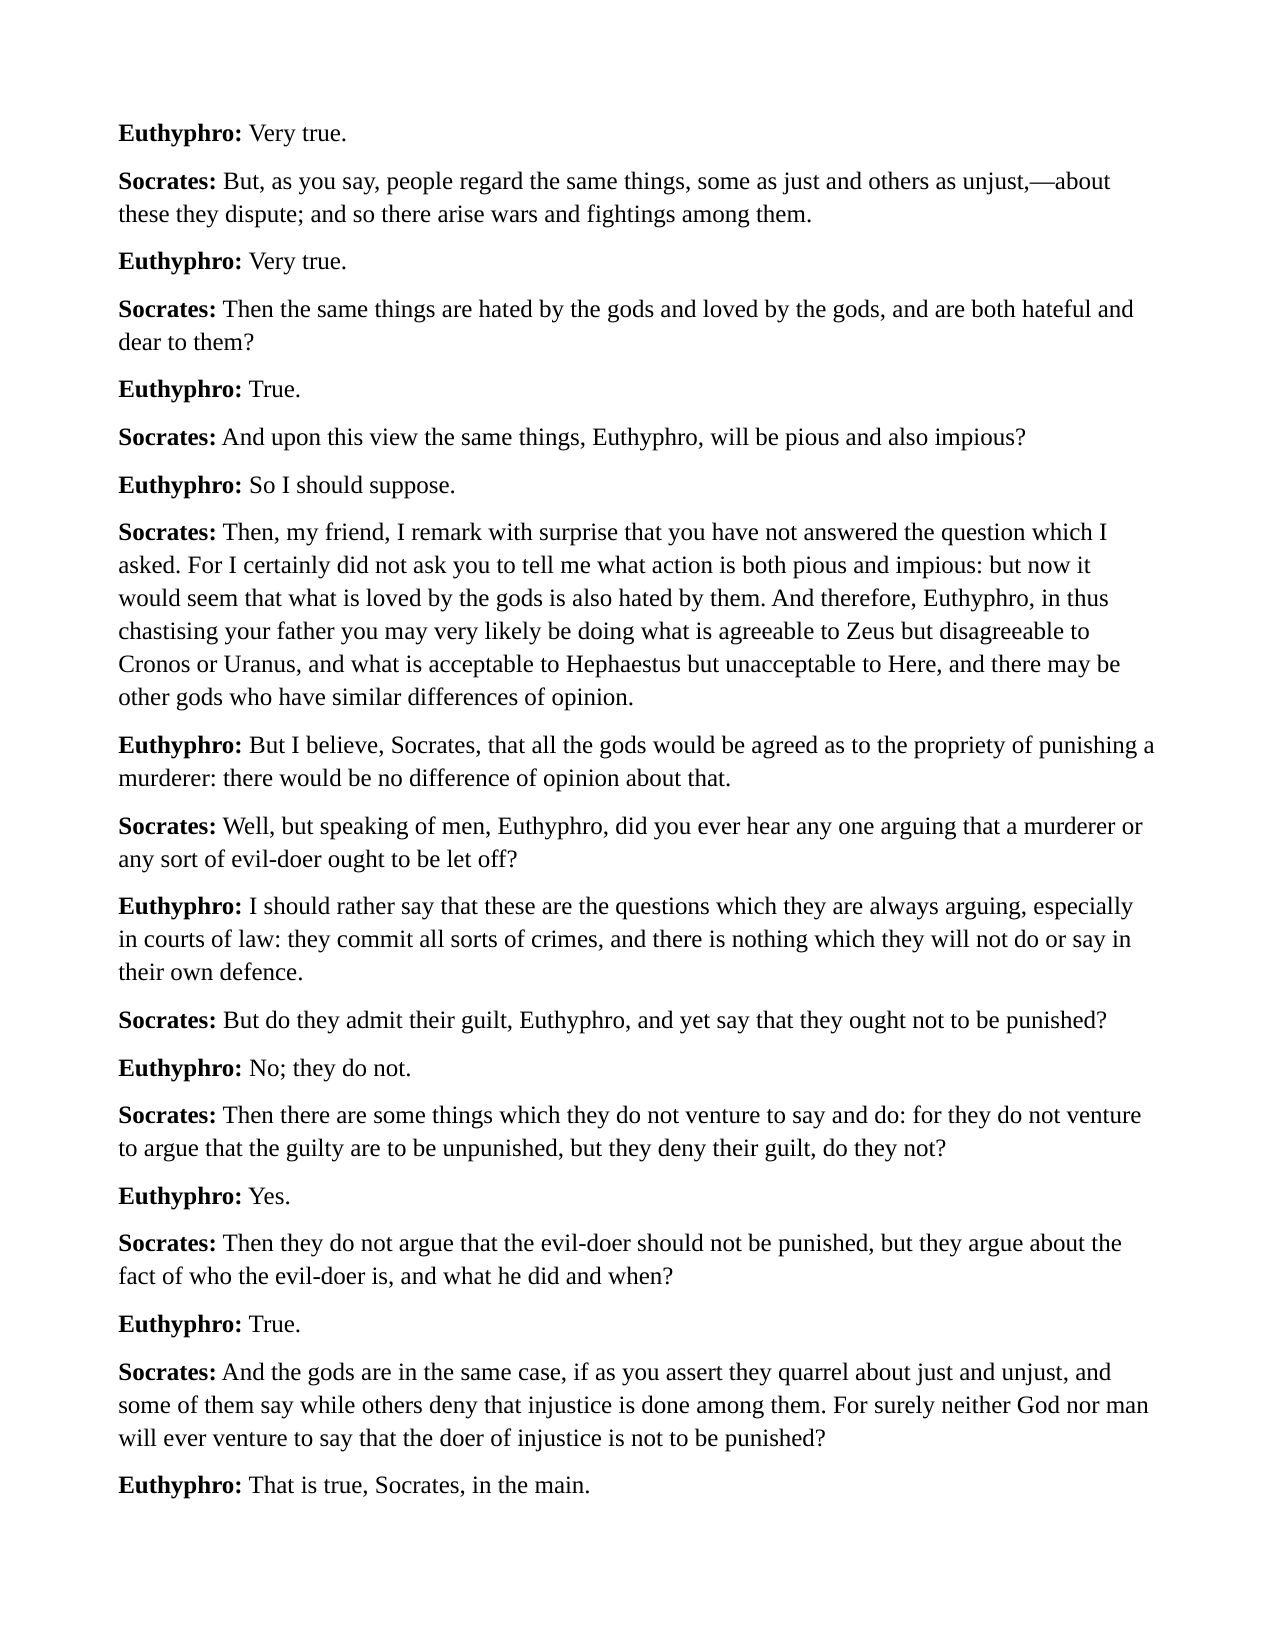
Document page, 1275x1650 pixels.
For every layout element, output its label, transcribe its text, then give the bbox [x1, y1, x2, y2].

text Euthyphro: But I believe, Socrates, that all the gods would be agreed as to the propriety of punishing a murderer: there would be no difference of opinion about that. [118, 730, 1157, 792]
text Socrates: And the gods are in the same case, if as you assert they quarrel about just and unjust, and some of them say while others deny that injustice is done among them. For surely neither God nor man will ever venture to say that the doer of injustice is not to be punished? [118, 1357, 1157, 1451]
text Euthyphro: Very true. [118, 246, 1157, 275]
text Socrates: But, as you say, people regard the same things, some as just and others as unjust,—about these they dispute; and so there arise wars and fightings among them. [118, 166, 1157, 227]
text Socrates: Then, my friend, I remark with surprise that you have not answered the question which I asked. For I certainly did not ask you to tell me what action is both pious and impious: but now it would seem that what is loved by the gods is also hated by them. And therefore, Euthyphro, in thus chastising your father you may very likely be doing what is agreeable to Zeus but disagreeable to Cronos or Uranus, and what is acceptable to Hephaestus but unacceptable to Here, and there may be other gods who have similar differences of opinion. [118, 517, 1157, 711]
text Euthyphro: Very true. [118, 118, 1157, 147]
text Socrates: Then the same things are hated by the gods and loved by the gods, and are both hateful and dear to them? [118, 294, 1157, 356]
text Euthyphro: True. [118, 374, 1157, 403]
text Socrates: But do they admit their guilt, Euthyphro, and yet say that they ought not to be punished? [118, 1005, 1157, 1034]
text Euthyphro: So I should suppose. [118, 470, 1157, 498]
text Socrates: Then they do not argue that the evil-doer should not be punished, but they argue about the fact of who the evil-doer is, and what he did and when? [118, 1228, 1157, 1290]
text Euthyphro: That is true, Socrates, in the main. [118, 1470, 1157, 1499]
text Socrates: And upon this view the same things, Euthyphro, will be pious and also impious? [118, 422, 1157, 451]
text Socrates: Well, but speaking of men, Euthyphro, did you ever hear any one arguing that a murderer or any sort of evil-doer ought to be let off? [118, 811, 1157, 872]
text Euthyphro: Yes. [118, 1181, 1157, 1209]
text Euthyphro: I should rather say that these are the questions which they are always arguing, especially in courts of law: they commit all sorts of crimes, and there is nothing which they will not do or say in their own defence. [118, 891, 1157, 986]
text Euthyphro: No; they do not. [118, 1053, 1157, 1081]
text Socrates: Then there are some things which they do not venture to say and do: for they do not venture to argue that the guilty are to be unpunished, but they deny their guilt, do they not? [118, 1100, 1157, 1162]
text Euthyphro: True. [118, 1309, 1157, 1338]
